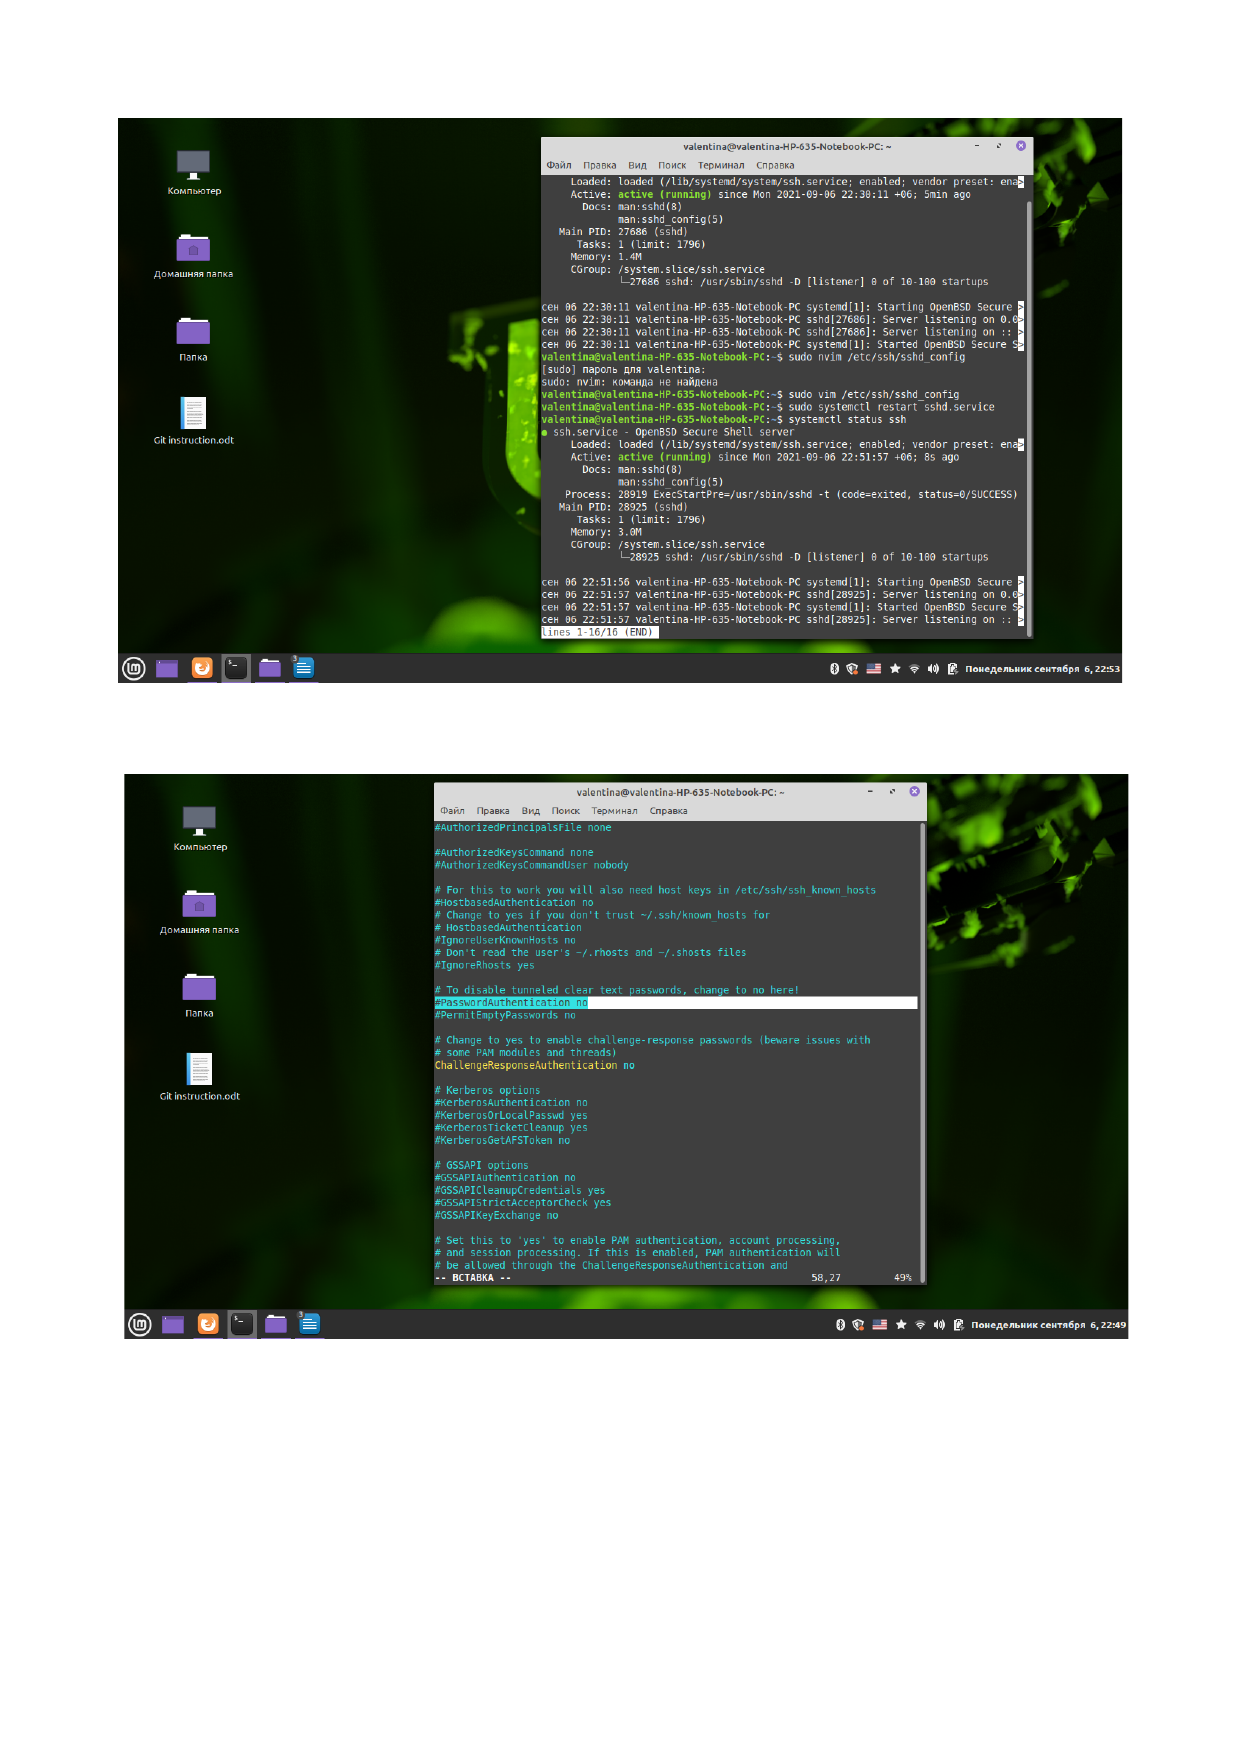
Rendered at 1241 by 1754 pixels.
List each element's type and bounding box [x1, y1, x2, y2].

picture [118, 118, 1123, 683]
picture [124, 774, 1129, 1339]
